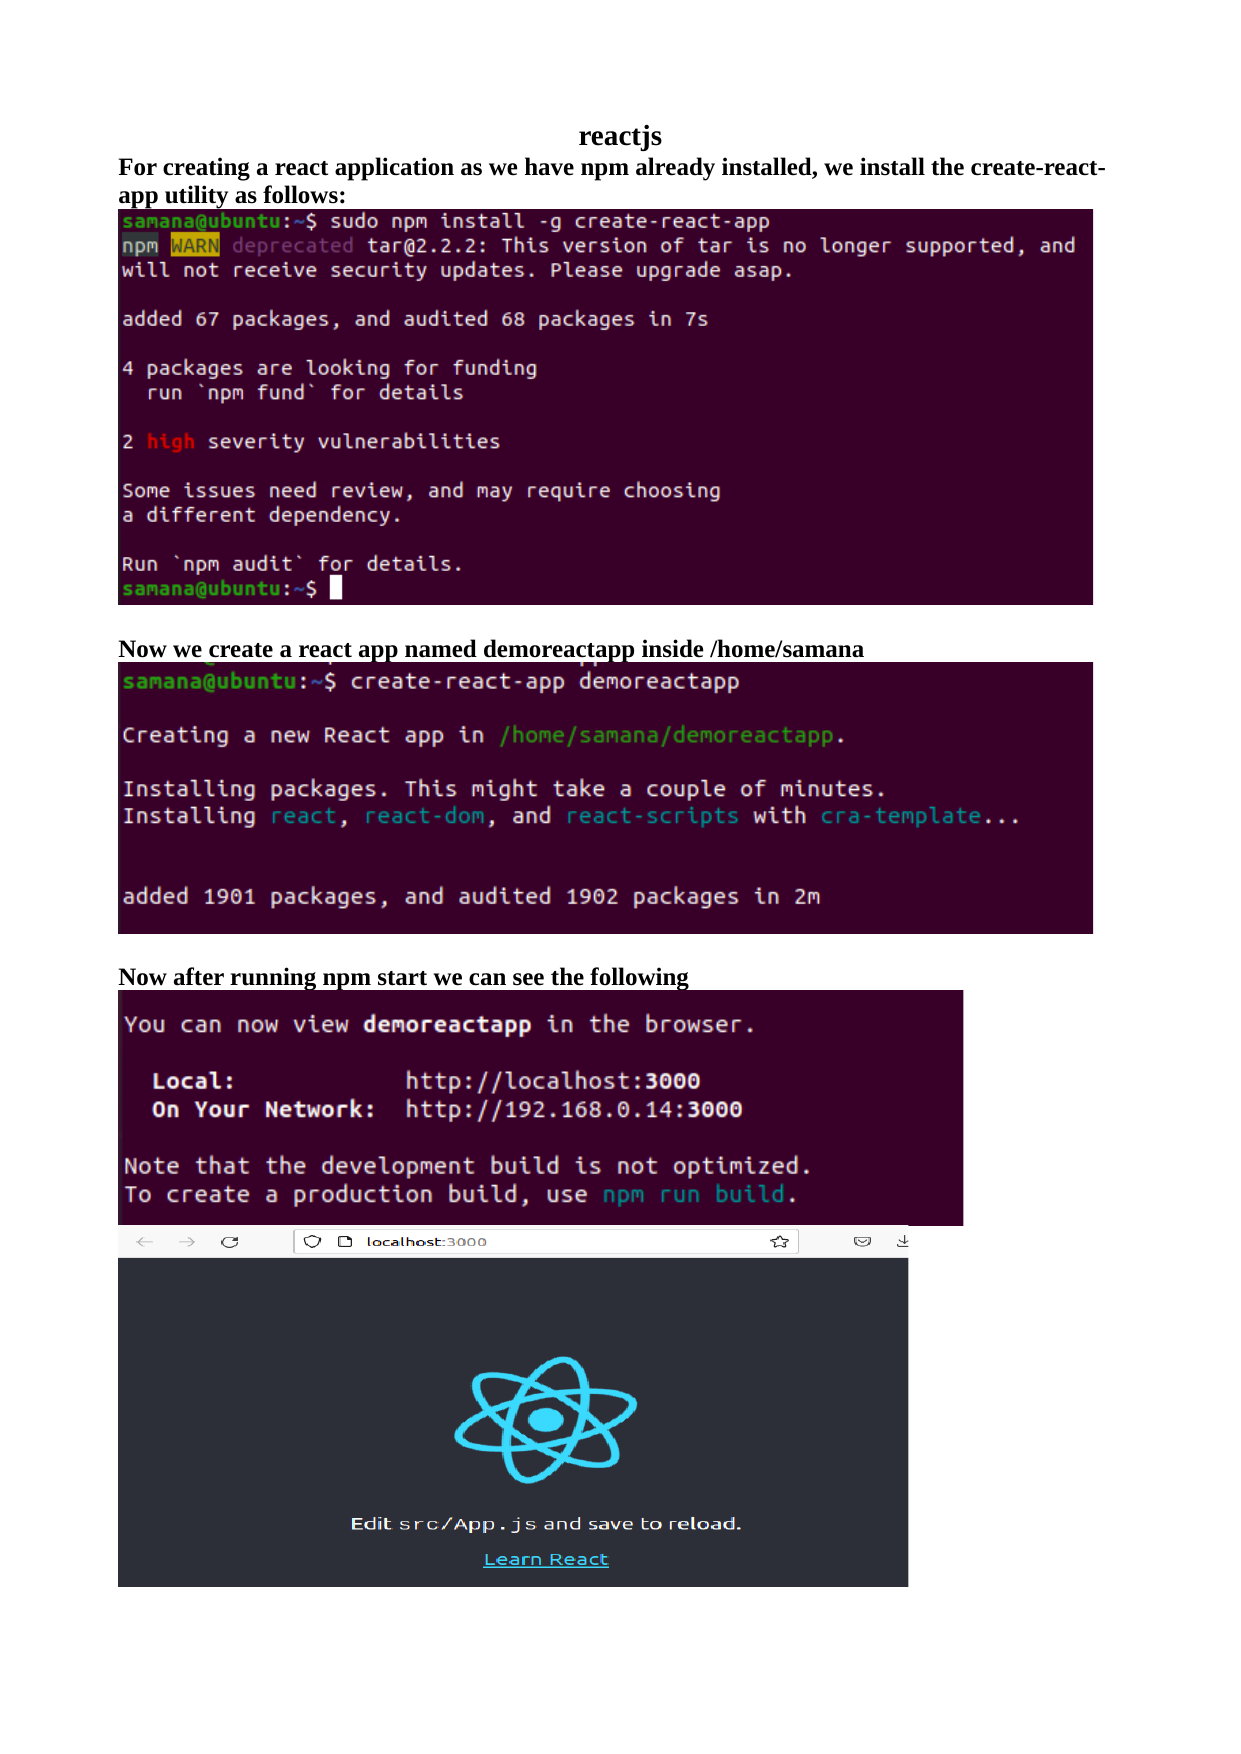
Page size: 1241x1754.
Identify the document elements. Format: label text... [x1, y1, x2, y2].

picture [118, 990, 964, 1587]
picture [118, 209, 1094, 605]
text reactjs [118, 118, 1122, 152]
text Now after running npm start we can see the following [118, 962, 1122, 991]
text Now we create a react app named demoreactapp inside /home/samana [118, 634, 1122, 662]
picture [118, 662, 1094, 934]
text For creating a react application as we have npm already installed, we install the create-react-app utility as follows: [118, 152, 1122, 209]
